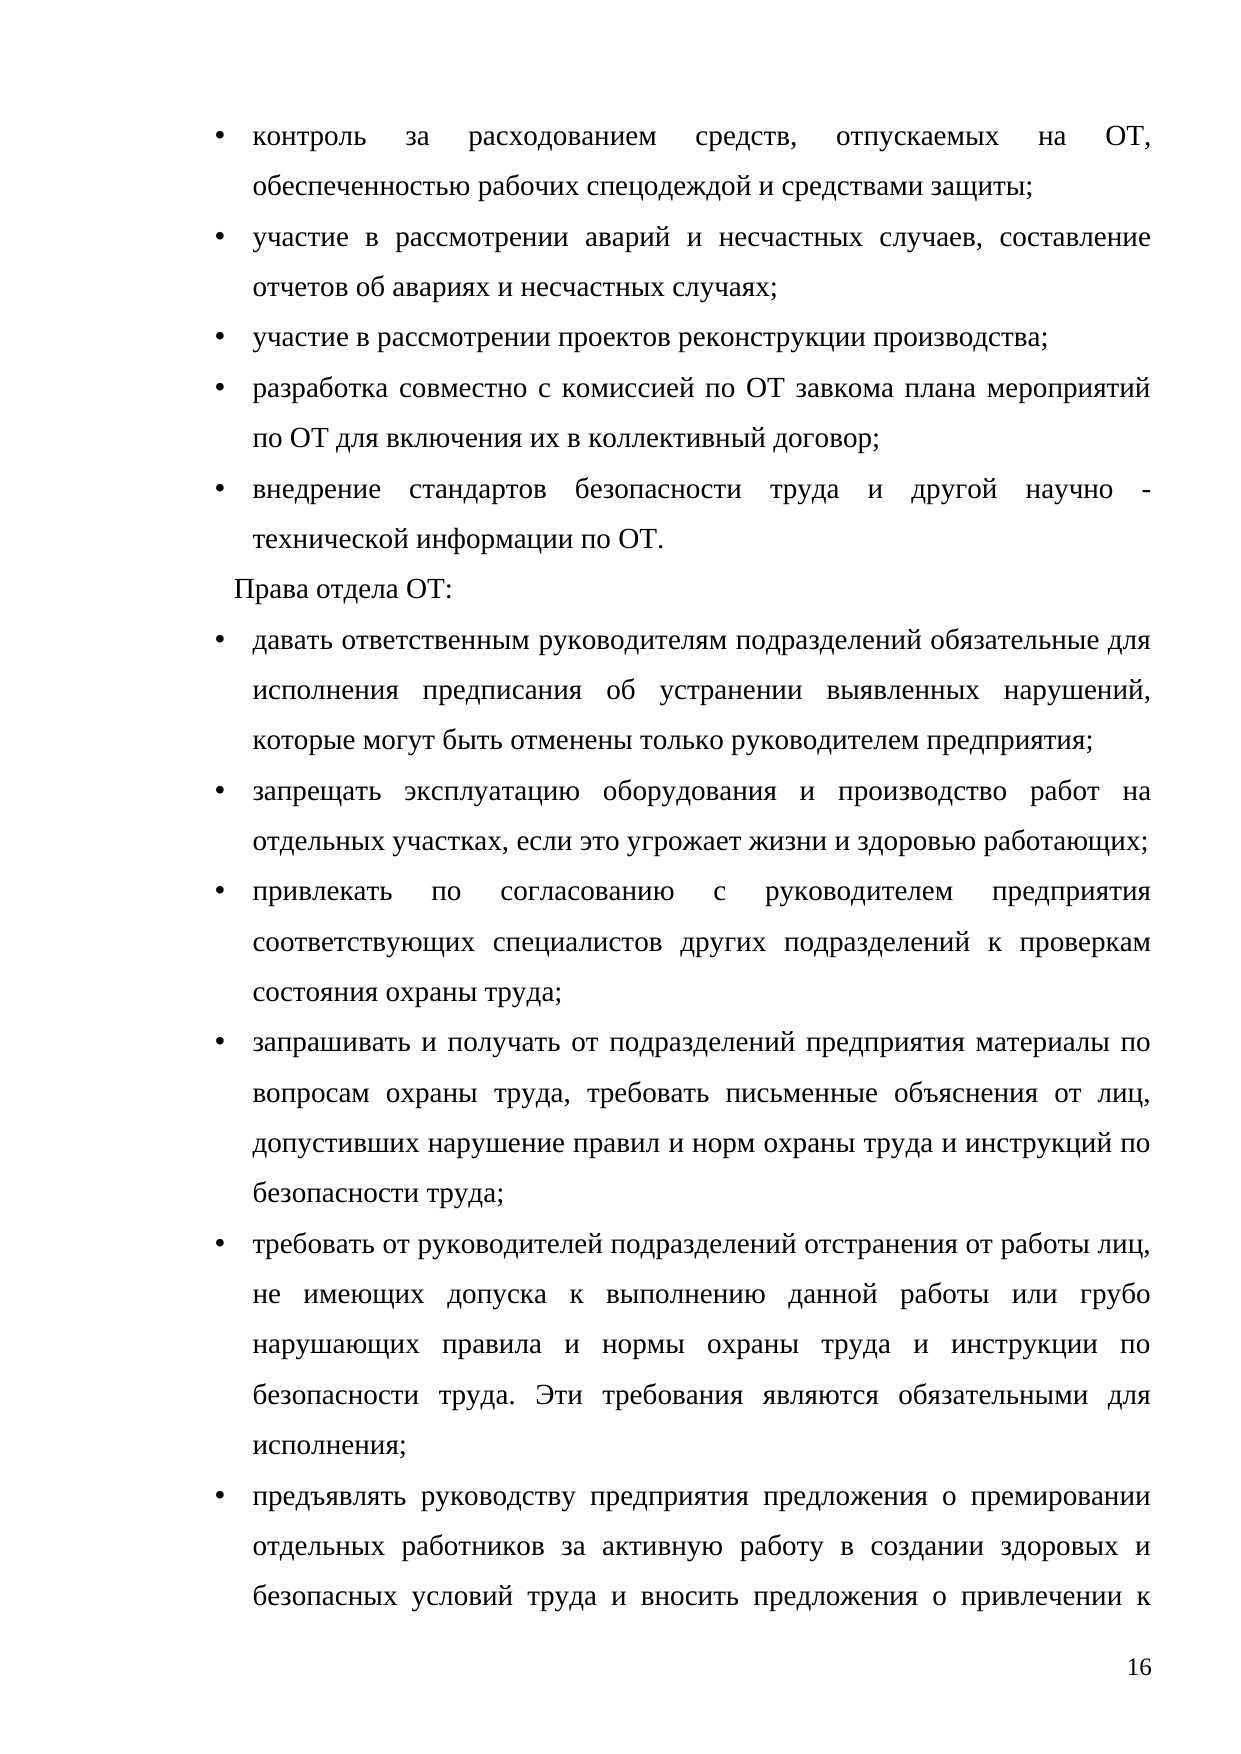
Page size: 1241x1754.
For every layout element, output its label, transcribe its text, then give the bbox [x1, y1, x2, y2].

list внедрение стандартов безопасности труда и другой научно - технической информации по ОТ. [215, 471, 1152, 555]
list разработка совместно с комиссией по ОТ завкома плана мероприятий по ОТ для включения их в коллективный договор; [215, 370, 1152, 454]
list предъявлять руководству предприятия предложения о премировании отдельных работников за активную работу в создании здоровых и безопасных условий труда и вносить предложения о привлечении к [215, 1478, 1152, 1612]
list запрещать эксплуатацию оборудования и производство работ на отдельных участках, если это угрожает жизни и здоровью работающих; [215, 773, 1152, 857]
list требовать от руководителей подразделений отстранения от работы лиц, не имеющих допуска к выполнению данной работы или грубо нарушающих правила и нормы охраны труда и инструкции по безопасности труда. Эти требования являются обязательными для исполнения; [215, 1226, 1152, 1461]
list контроль за расходованием средств, отпускаемых на ОТ, обеспеченностью рабочих спецодеждой и средствами защиты; [215, 118, 1152, 202]
text Права отдела ОТ: [177, 571, 1152, 605]
list давать ответственным руководителям подразделений обязательные для исполнения предписания об устранении выявленных нарушений, которые могут быть отменены только руководителем предприятия; [215, 622, 1152, 756]
list участие в рассмотрении аварий и несчастных случаев, составление отчетов об авариях и несчастных случаях; [215, 219, 1152, 303]
list запрашивать и получать от подразделений предприятия материалы по вопросам охраны труда, требовать письменные объяснения от лиц, допустивших нарушение правил и норм охраны труда и инструкций по безопасности труда; [215, 1024, 1152, 1209]
list привлекать по согласованию с руководителем предприятия соответствующих специалистов других подразделений к проверкам состояния охраны труда; [215, 873, 1152, 1008]
list участие в рассмотрении проектов реконструкции производства; [215, 319, 1152, 353]
